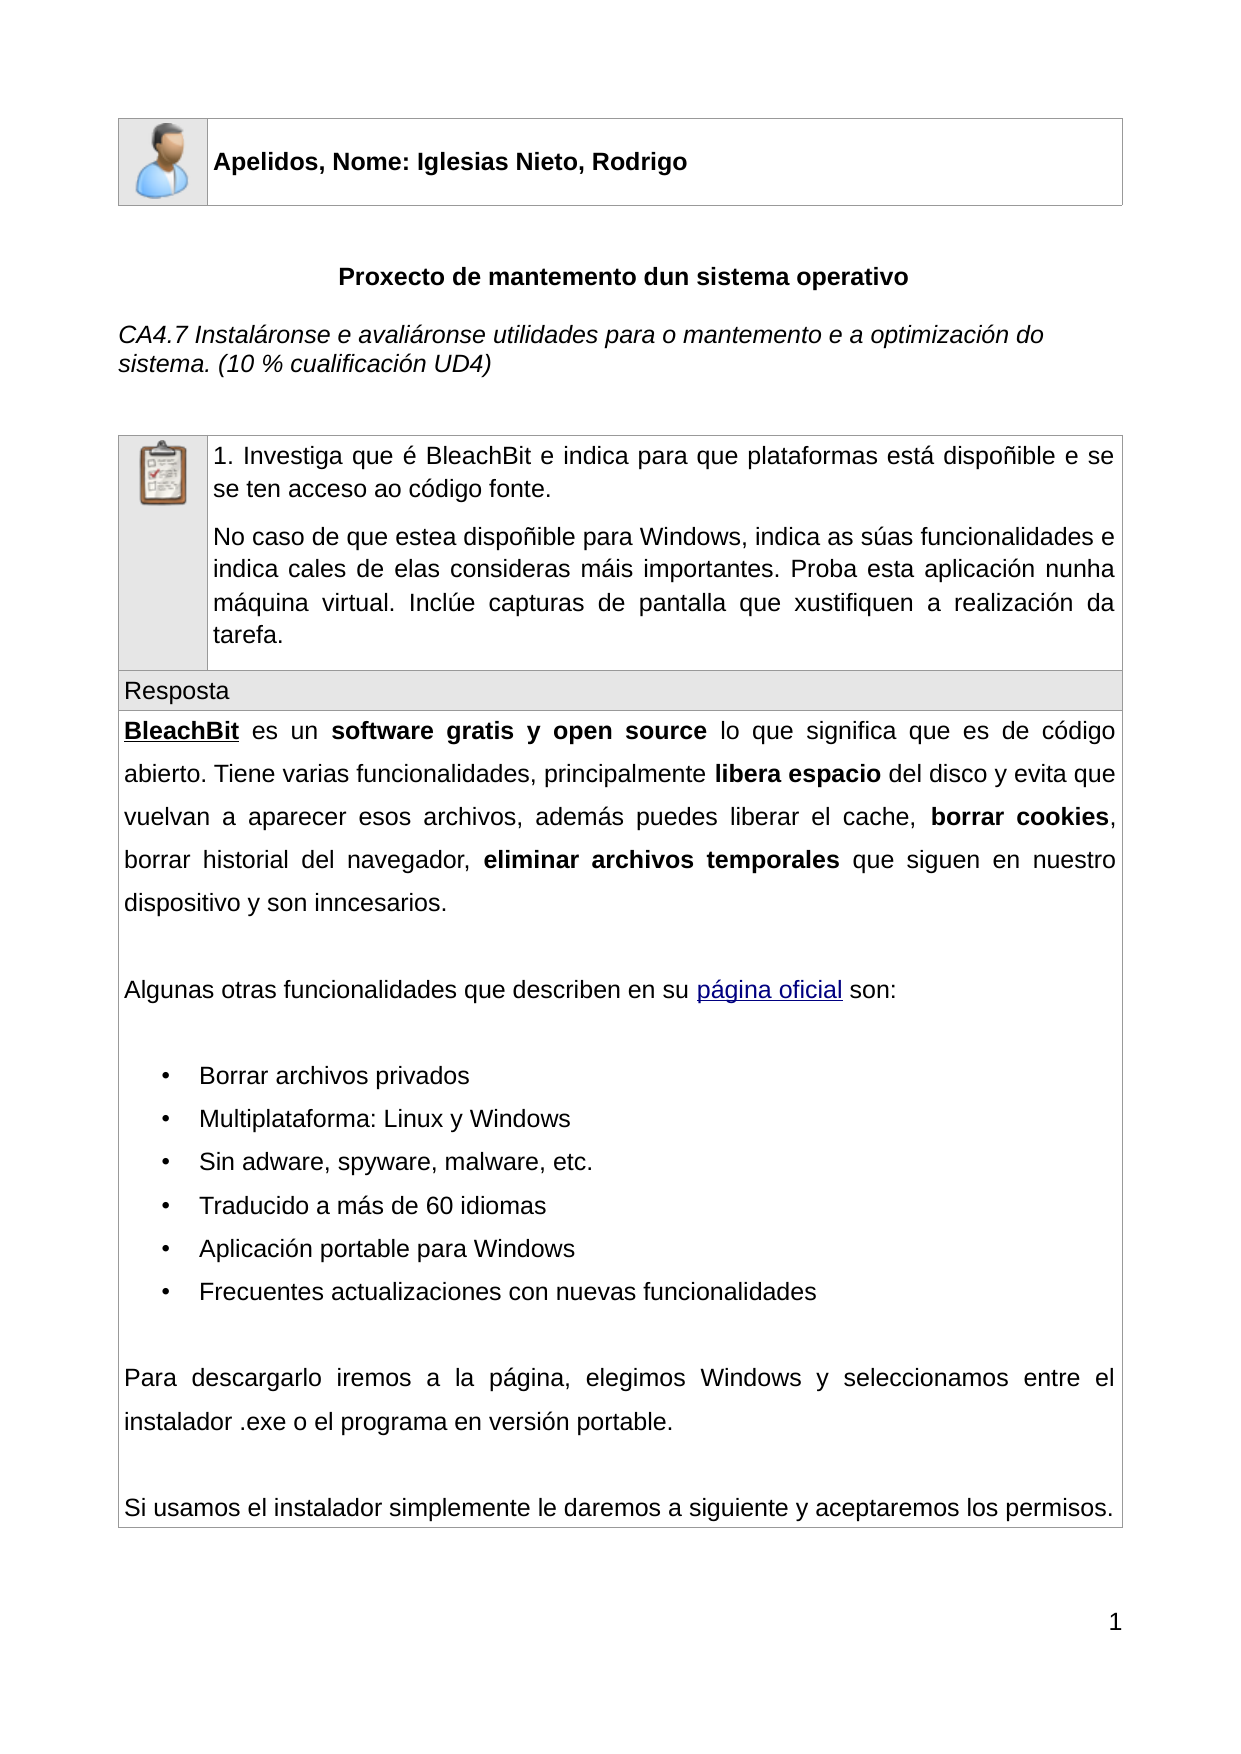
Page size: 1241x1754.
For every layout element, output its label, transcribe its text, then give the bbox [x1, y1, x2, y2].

table_header Apelidos, Nome: Iglesias Nieto, Rodrigo [208, 119, 1122, 205]
table_header [119, 436, 207, 670]
text CA4.7 Instaláronse e avaliáronse utilidades para o mantemento e a optimización do sistema. (10 % cualificación UD4) [118, 320, 1122, 377]
table_header [119, 119, 207, 205]
picture [125, 123, 201, 199]
picture [130, 440, 195, 506]
table_header 1. Investiga que é BleachBit e indica para que plataformas está dispoñible e se se ten acceso ao código fonte. No caso de que estea dispoñible para Windows, indica as súas funcionalidades e indica cales de elas consideras máis importantes. Proba esta aplicación nunha máquina virtual. Inclúe capturas de pantalla que xustifiquen a realización da tarefa. [208, 436, 1122, 670]
text Proxecto de mantemento dun sistema operativo [118, 262, 1122, 291]
table_cell BleachBit es un software gratis y open source lo que significa que es de código abierto. Tiene varias funcionalidades, principalmente libera espacio del disco y evita que vuelvan a aparecer esos archivos, además puedes liberar el cache, borrar cookies, borrar historial del navegador, eliminar archivos temporales que siguen en nuestro dispositivo y son inncesarios. Algunas otras funcionalidades que describen en su página oficial son: Borrar archivos privados Multiplataforma: Linux y Windows Sin adware, spyware, malware, etc. Traducido a más de 60 idiomas Aplicación portable para Windows Frecuentes actualizaciones con nuevas funcionalidades Para descargarlo iremos a la página, elegimos Windows y seleccionamos entre el instalador .exe o el programa en versión portable. Si usamos el instalador simplemente le daremos a siguiente y aceptaremos los permisos. [119, 711, 1122, 1527]
table_cell Resposta [119, 671, 1122, 710]
